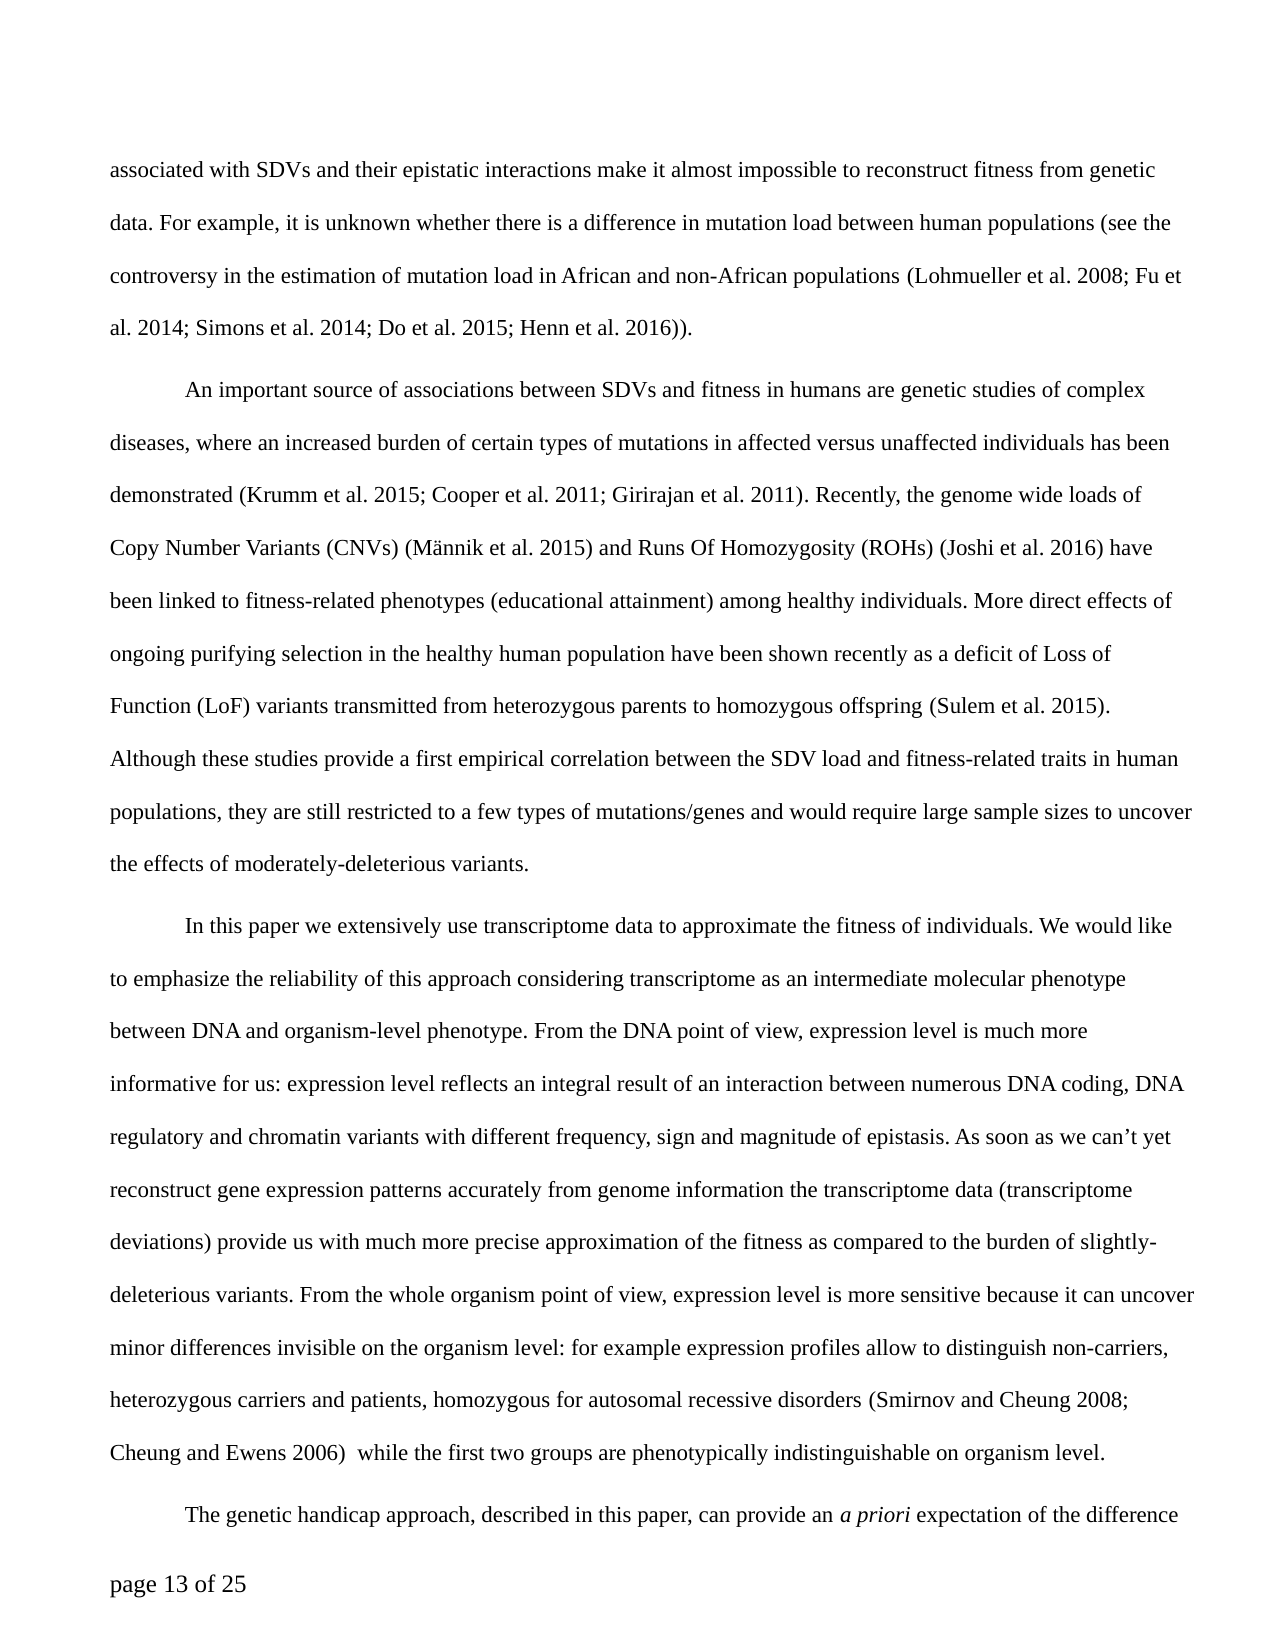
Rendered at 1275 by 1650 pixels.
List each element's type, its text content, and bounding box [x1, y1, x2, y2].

text In this paper we extensively use transcriptome data to approximate the fitness of individuals. We would like to emphasize the reliability of this approach considering transcriptome as an intermediate molecular phenotype between DNA and organism-level phenotype. From the DNA point of view, expression level is much more informative for us: expression level reflects an integral result of an interaction between numerous DNA coding, DNA regulatory and chromatin variants with different frequency, sign and magnitude of epistasis. As soon as we can’t yet reconstruct gene expression patterns accurately from genome information the transcriptome data (transcriptome deviations) provide us with much more precise approximation of the fitness as compared to the burden of slightly-deleterious variants. From the whole organism point of view, expression level is more sensitive because it can uncover minor differences invisible on the organism level: for example expression profiles allow to distinguish non-carriers, heterozygous carriers and patients, homozygous for autosomal recessive disorders (Smirnov and Cheung 2008; Cheung and Ewens 2006)⁠ while the first two groups are phenotypically indistinguishable on organism level. [109, 912, 1197, 1466]
text The genetic handicap approach, described in this paper, can provide an a priori expectation of the difference [109, 1501, 1197, 1527]
text An important source of associations between SDVs and fitness in humans are genetic studies of complex diseases, where an increased burden of certain types of mutations in affected versus unaffected individuals has been demonstrated (Krumm et al. 2015; Cooper et al. 2011; Girirajan et al. 2011)⁠. Recently, the genome wide loads of Copy Number Variants (CNVs) (Männik et al. 2015)⁠ and Runs Of Homozygosity (ROHs) (Joshi et al. 2016)⁠ have been linked to fitness-related phenotypes (educational attainment) among healthy individuals. More direct effects of ongoing purifying selection in the healthy human population have been shown recently as a deficit of Loss of Function (LoF) variants transmitted from heterozygous parents to homozygous offspring (Sulem et al. 2015)⁠. Although these studies provide a first empirical correlation between the SDV load and fitness-related traits in human populations, they are still restricted to a few types of mutations/genes and would require large sample sizes to uncover the effects of moderately-deleterious variants. [109, 376, 1197, 877]
text associated with SDVs and their epistatic interactions make it almost impossible to reconstruct fitness from genetic data. For example, it is unknown whether there is a difference in mutation load between human populations (see the controversy in the estimation of mutation load in African and non-African populations (Lohmueller et al. 2008; Fu et al. 2014; Simons et al. 2014; Do et al. 2015; Henn et al. 2016)⁠). [109, 156, 1197, 341]
